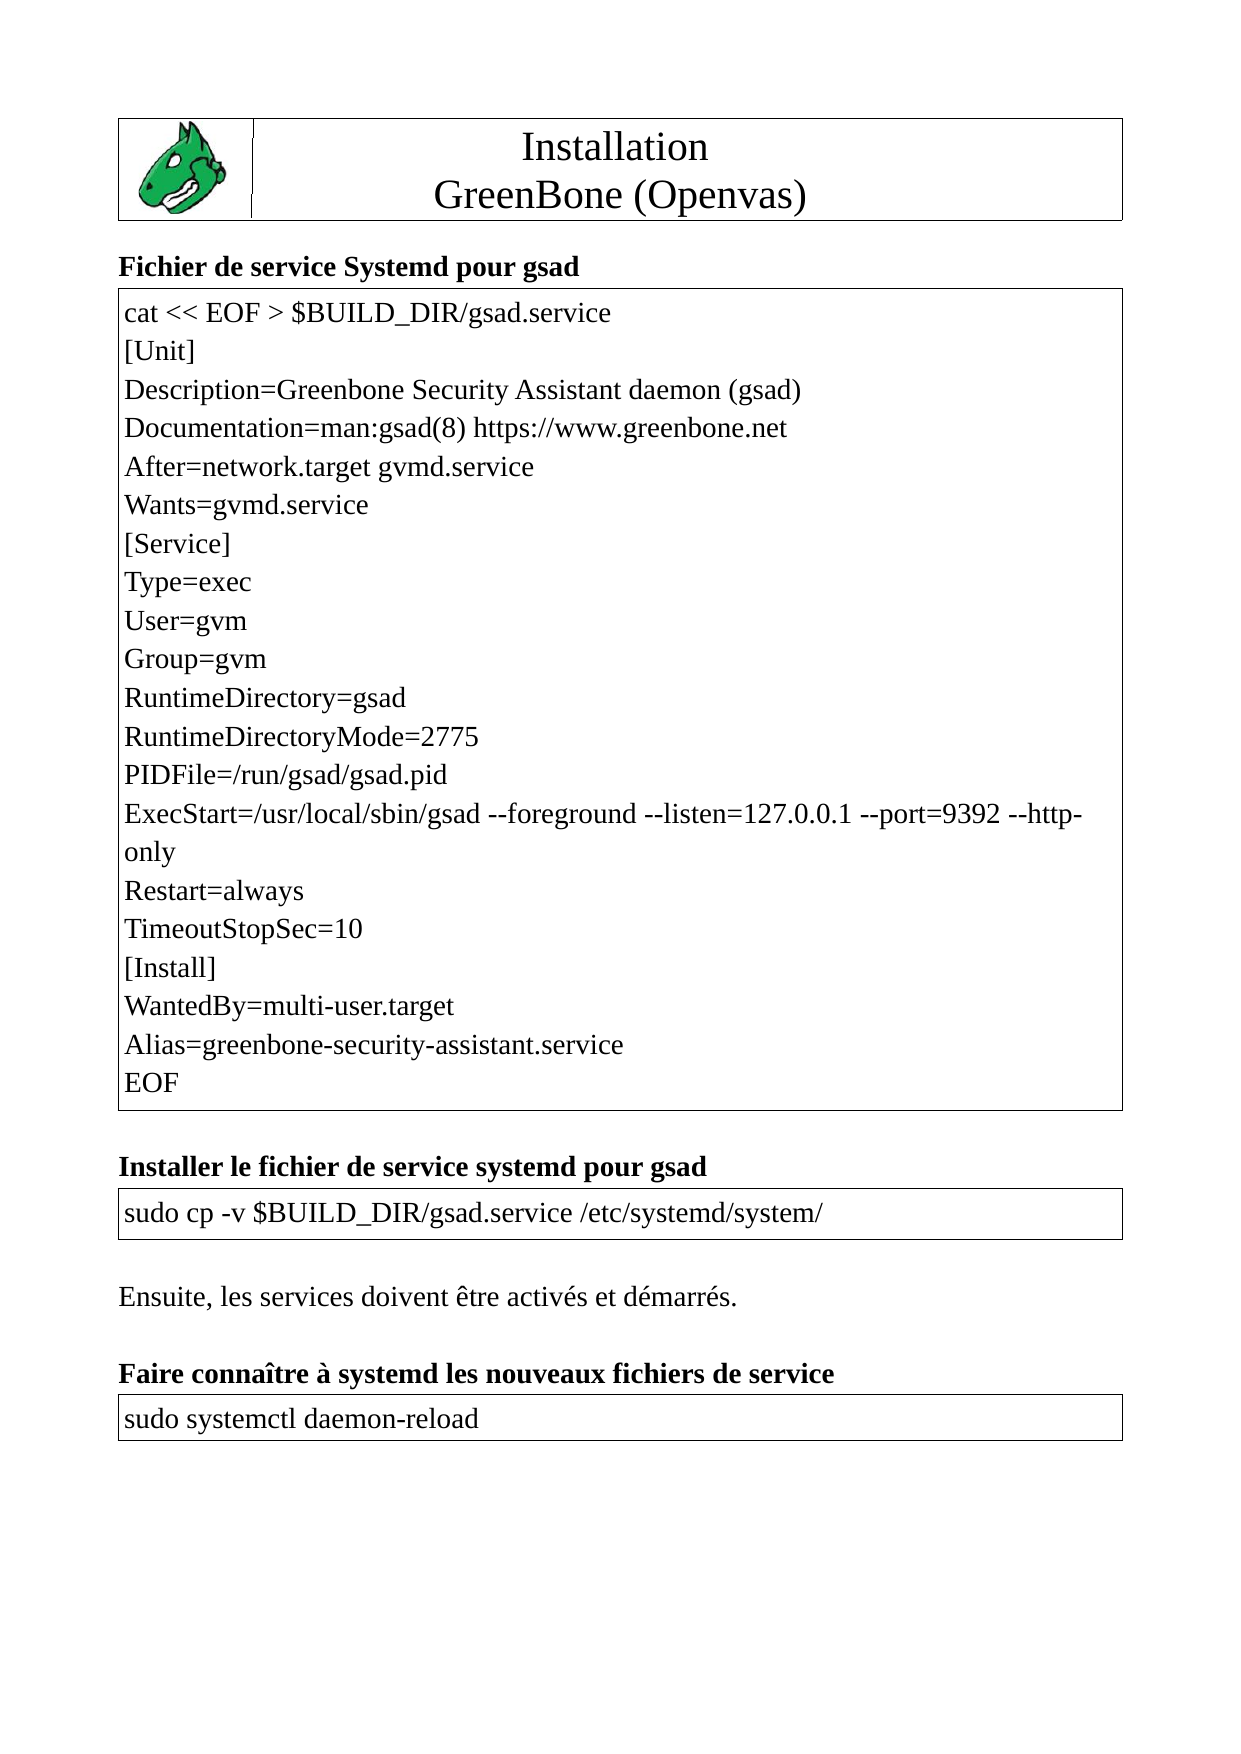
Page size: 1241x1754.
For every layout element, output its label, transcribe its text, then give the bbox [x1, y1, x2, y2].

text Faire connaître à systemd les nouveaux fichiers de service [118, 1356, 1122, 1389]
text Fichier de service Systemd pour gsad [118, 249, 1122, 283]
text Installer le fichier de service systemd pour gsad [118, 1149, 1122, 1183]
table_header sudo systemctl daemon-reload [119, 1395, 1122, 1440]
picture [138, 121, 237, 214]
table_header sudo cp -v $BUILD_DIR/gsad.service /etc/systemd/system/ [119, 1189, 1122, 1239]
text Ensuite, les services doivent être activés et démarrés. [118, 1279, 1122, 1312]
table_header cat << EOF > $BUILD_DIR/gsad.service [Unit] Description=Greenbone Security Assistant daemon (gsad) Documentation=man:gsad(8) https://www.greenbone.net After=network.target gvmd.service Wants=gvmd.service [Service] Type=exec User=gvm Group=gvm RuntimeDirectory=gsad RuntimeDirectoryMode=2775 PIDFile=/run/gsad/gsad.pid ExecStart=/usr/local/sbin/gsad --foreground --listen=127.0.0.1 --port=9392 --http-only Restart=always TimeoutStopSec=10 [Install] WantedBy=multi-user.target Alias=greenbone-security-assistant.service EOF [119, 289, 1122, 1110]
